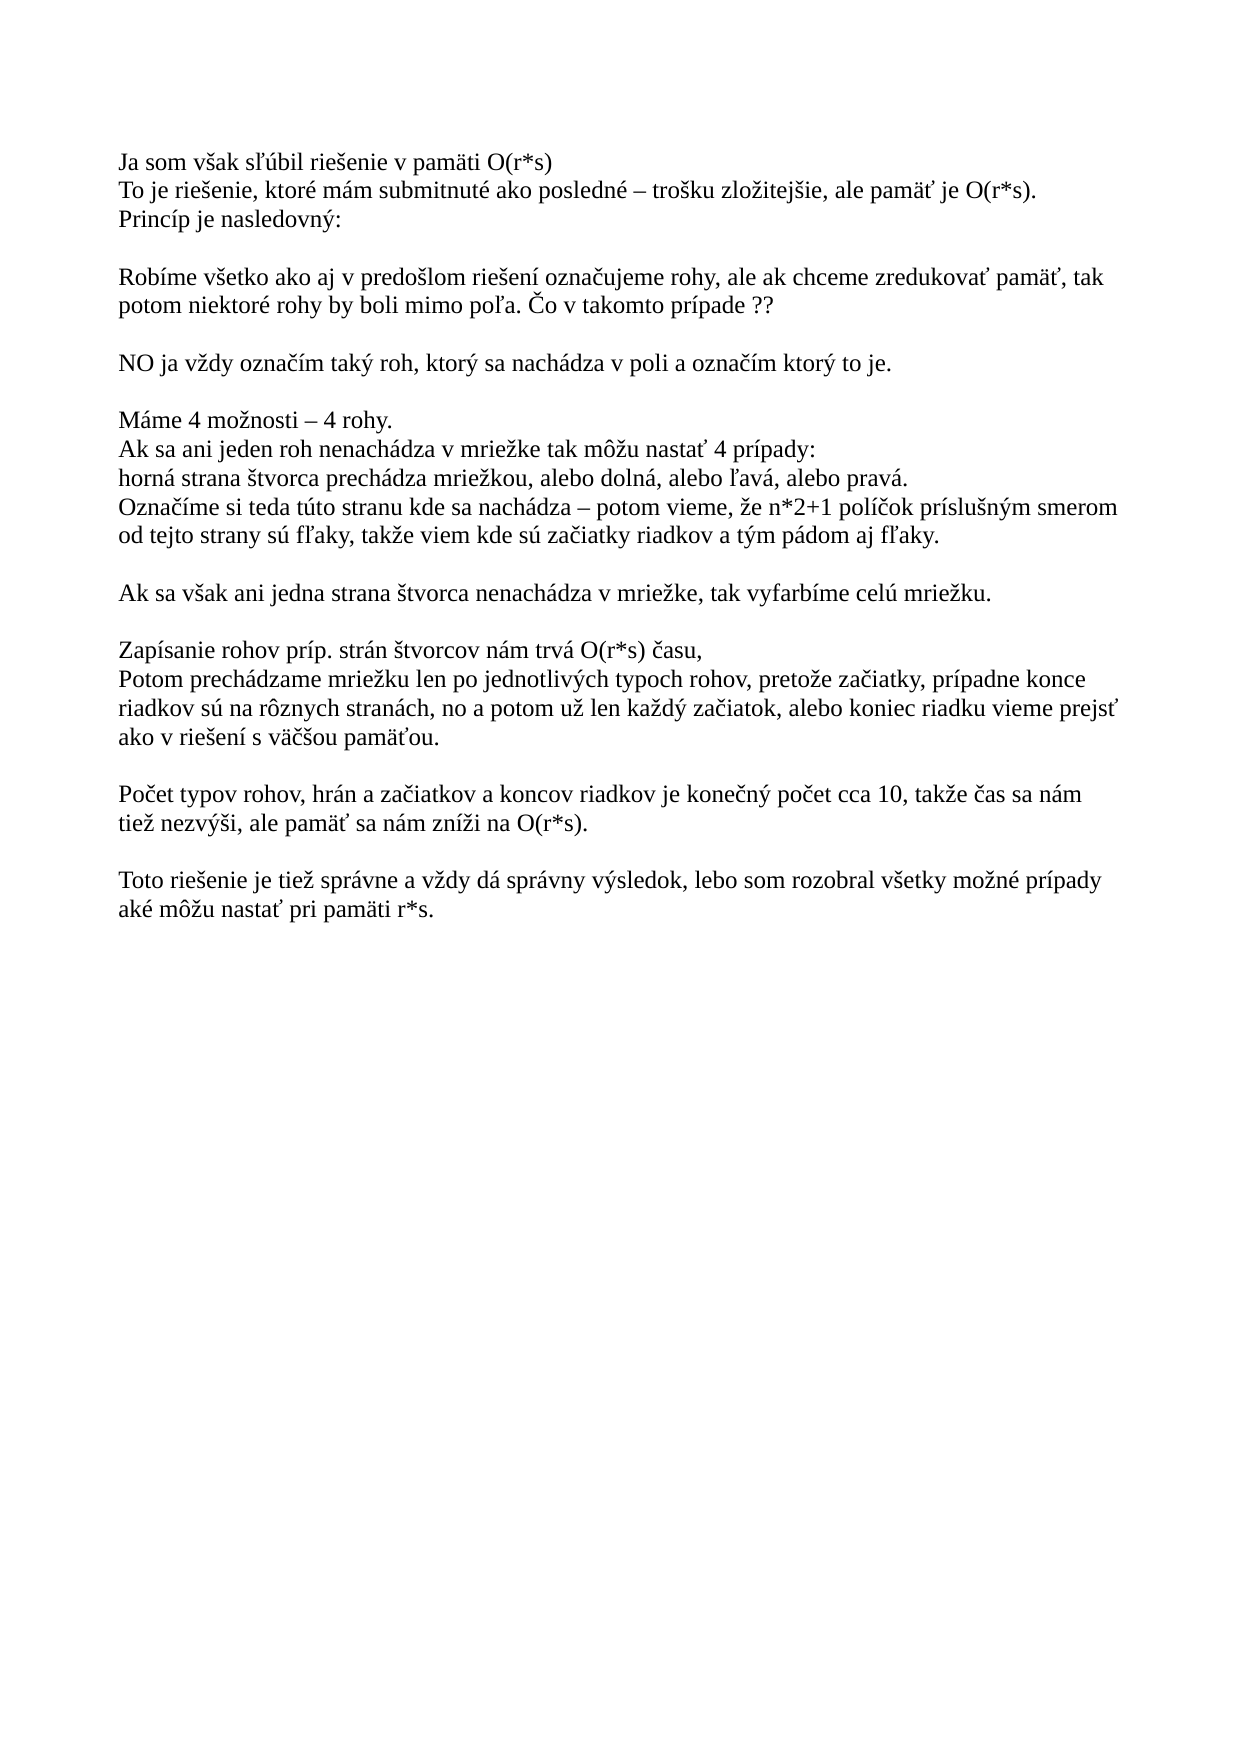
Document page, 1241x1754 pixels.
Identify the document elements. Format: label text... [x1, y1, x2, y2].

text horná strana štvorca prechádza mriežkou, alebo dolná, alebo ľavá, alebo pravá. [118, 463, 1122, 492]
text Robíme všetko ako aj v predošlom riešení označujeme rohy, ale ak chceme zredukovať pamäť, tak potom niektoré rohy by boli mimo poľa. Čo v takomto prípade ?? [118, 262, 1122, 319]
text Toto riešenie je tiež správne a vždy dá správny výsledok, lebo som rozobral všetky možné prípady aké môžu nastať pri pamäti r*s. [118, 866, 1122, 923]
text Potom prechádzame mriežku len po jednotlivých typoch rohov, pretože začiatky, prípadne konce riadkov sú na rôznych stranách, no a potom už len každý začiatok, alebo koniec riadku vieme prejsť ako v riešení s väčšou pamäťou. [118, 664, 1122, 751]
text Zapísanie rohov príp. strán štvorcov nám trvá O(r*s) času, [118, 636, 1122, 664]
text Máme 4 možnosti – 4 rohy. [118, 406, 1122, 434]
text Ja som však sľúbil riešenie v pamäti O(r*s) [118, 147, 1122, 176]
text NO ja vždy označím taký roh, ktorý sa nachádza v poli a označím ktorý to je. [118, 348, 1122, 377]
text Ak sa však ani jedna strana štvorca nenachádza v mriežke, tak vyfarbíme celú mriežku. [118, 578, 1122, 607]
text Ak sa ani jeden roh nenachádza v mriežke tak môžu nastať 4 prípady: [118, 434, 1122, 463]
text Počet typov rohov, hrán a začiatkov a koncov riadkov je konečný počet cca 10, takže čas sa nám tiež nezvýši, ale pamäť sa nám zníži na O(r*s). [118, 779, 1122, 837]
text To je riešenie, ktoré mám submitnuté ako posledné – trošku zložitejšie, ale pamäť je O(r*s). [118, 176, 1122, 204]
text Princíp je nasledovný: [118, 204, 1122, 233]
text Označíme si teda túto stranu kde sa nachádza – potom vieme, že n*2+1 políčok príslušným smerom od tejto strany sú fľaky, takže viem kde sú začiatky riadkov a tým pádom aj fľaky. [118, 492, 1122, 549]
